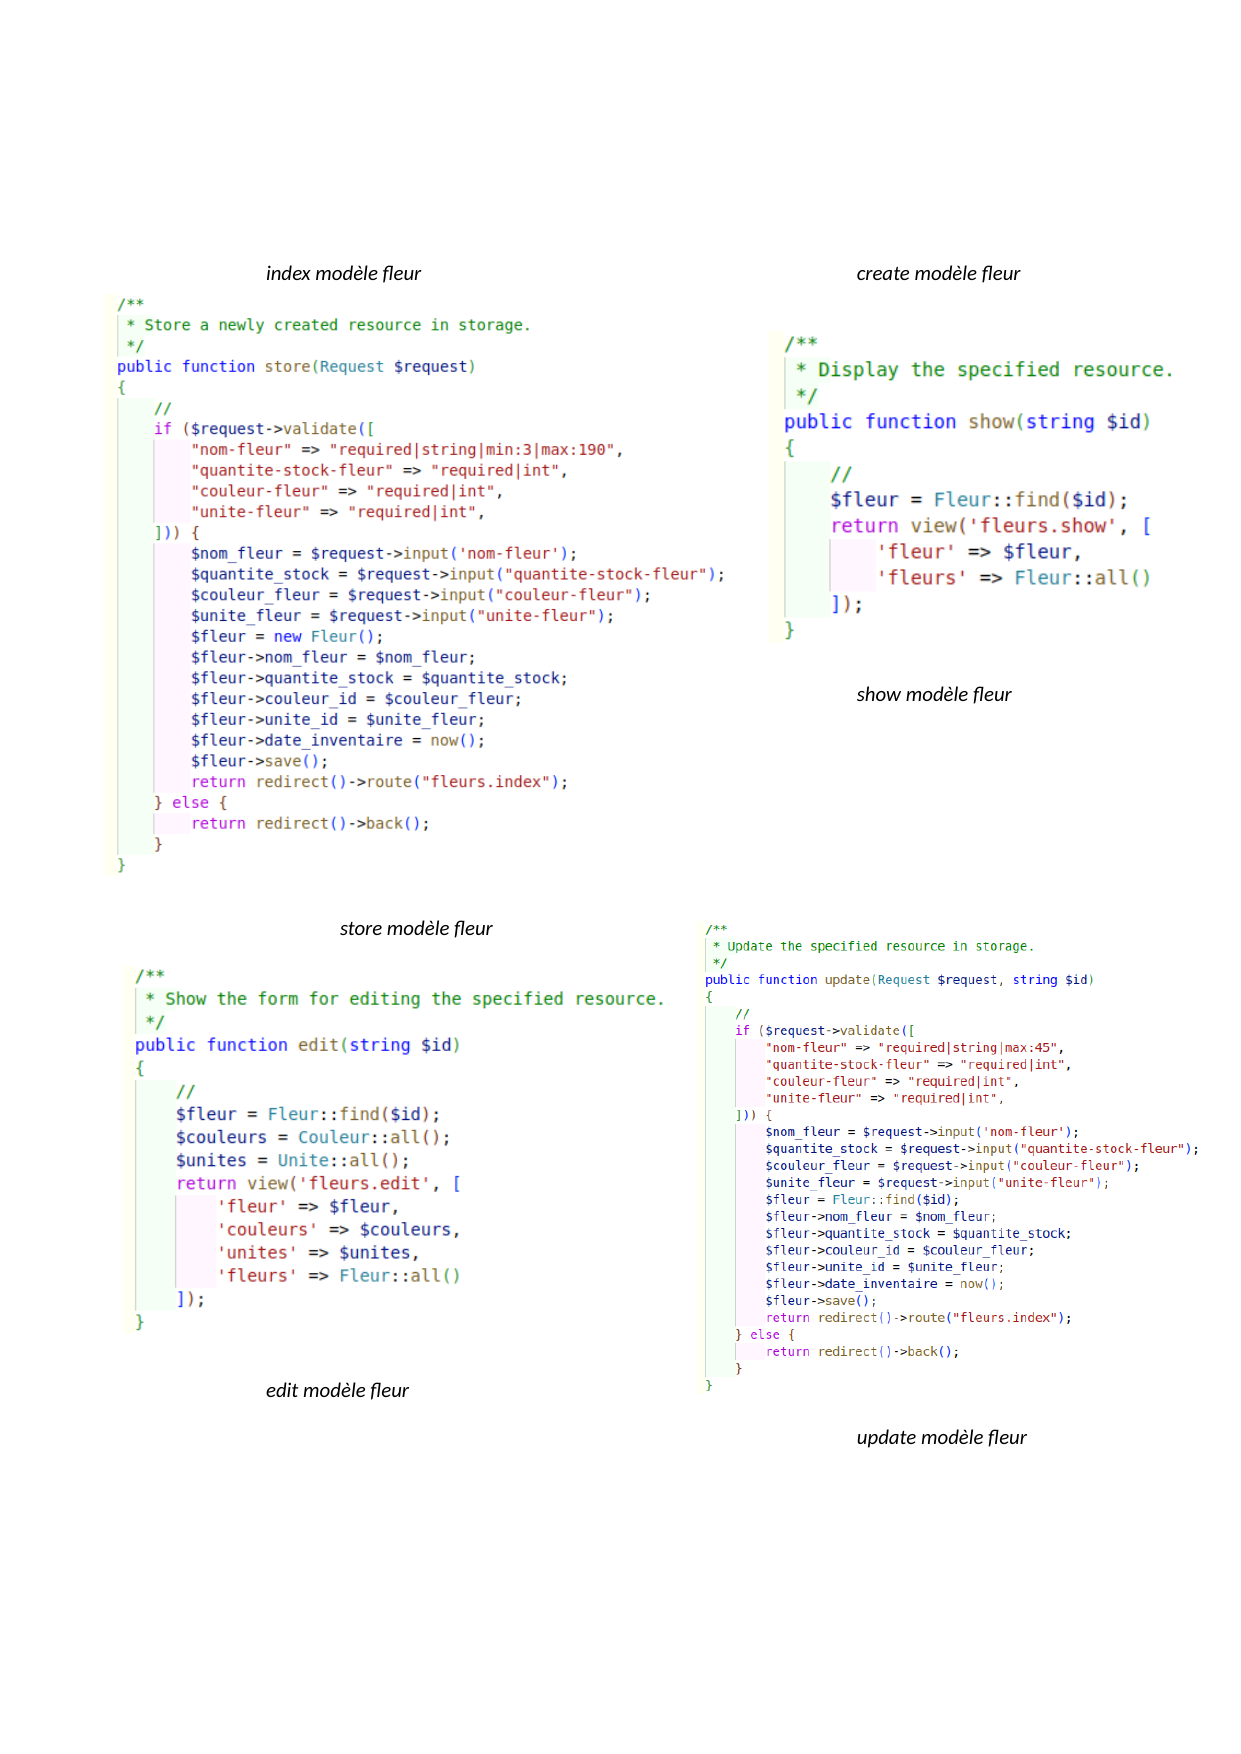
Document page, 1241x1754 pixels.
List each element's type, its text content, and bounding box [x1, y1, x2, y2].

picture [123, 966, 677, 1340]
text edit modèle fleur [118, 1334, 1122, 1404]
picture [103, 291, 728, 879]
text store modèle fleur [118, 913, 1122, 941]
text index modèle fleur create modèle fleur [118, 258, 1122, 286]
picture [768, 324, 1197, 649]
text show modèle fleur [728, 679, 1122, 707]
text update modèle fleur [118, 1422, 1122, 1450]
picture [696, 919, 1203, 1398]
